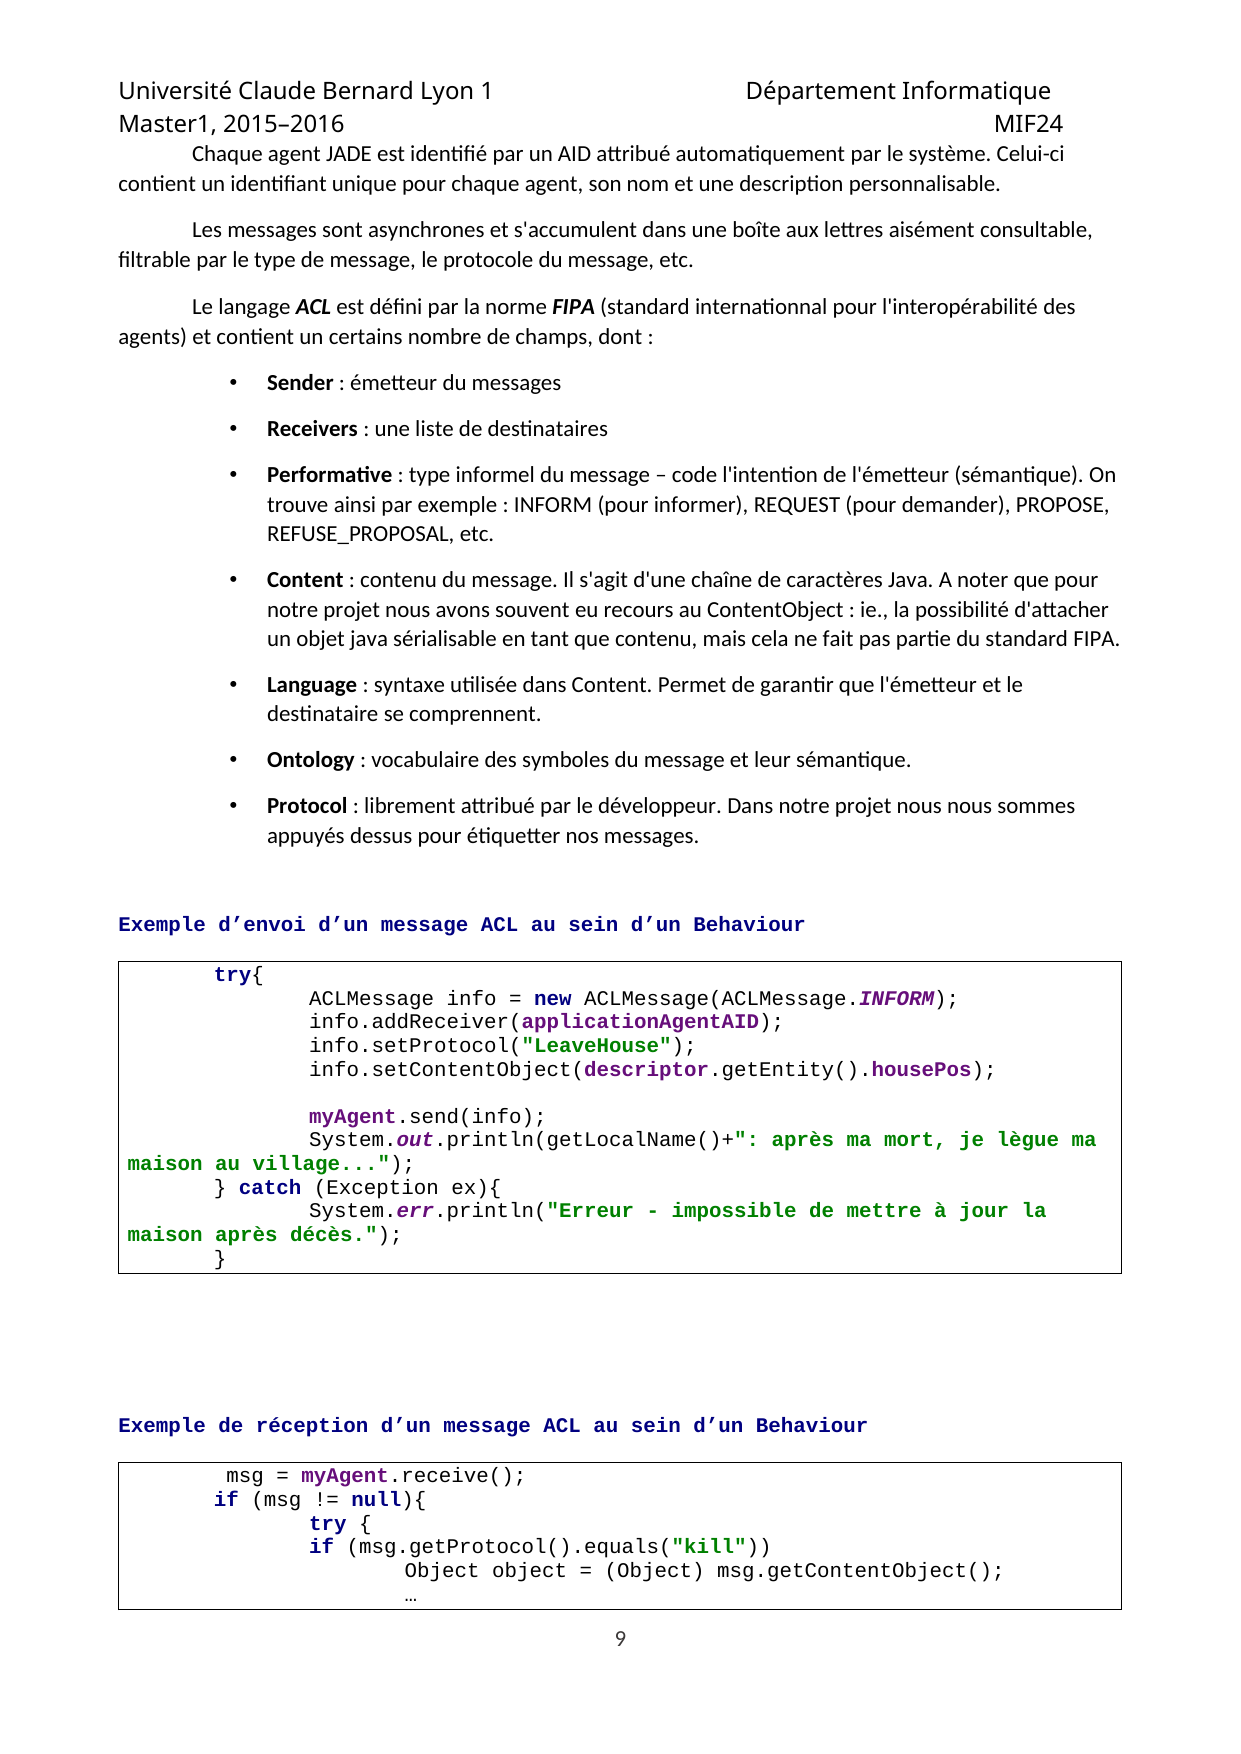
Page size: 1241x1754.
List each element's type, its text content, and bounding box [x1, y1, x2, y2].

text maison après décès."); } [119, 1221, 1121, 1273]
list Receivers : une liste de destinataires [229, 414, 1122, 442]
text Les messages sont asynchrones et s'accumulent dans une boîte aux lettres aisément consultable, filtrable par le type de message, le protocole du message, etc. [118, 216, 1122, 273]
text msg = myAgent.receive(); if (msg != null){ try { if (msg.getProtocol().equals("kill")) Object object = (Object) msg.getContentObject(); … [119, 1463, 1121, 1609]
text Chaque agent JADE est identifié par un AID attribué automatiquement par le système. Celui-ci contient un identifiant unique pour chaque agent, son nom et une description personnalisable. [118, 139, 1122, 197]
list Sender : émetteur du messages [229, 368, 1122, 396]
list Language : syntaxe utilisée dans Content. Permet de garantir que l'émetteur et le destinataire se comprennent. [229, 670, 1122, 727]
text Le langage ACL est défini par la norme FIPA (standard internationnal pour l'interopérabilité des agents) et contient un certains nombre de champs, dont : [118, 292, 1122, 350]
list Protocol : librement attribué par le développeur. Dans notre projet nous nous sommes appuyés dessus pour étiquetter nos messages. [229, 792, 1122, 849]
text try{ ACLMessage info = new ACLMessage(ACLMessage.INFORM); info.addReceiver(applicationAgentAID); info.setProtocol("LeaveHouse"); info.setContentObject(descriptor.getEntity().housePos); myAgent.send(info); System.out.println(getLocalName()+": après ma mort, je lègue ma maison au village..."); } catch (Exception ex){ System.err.println("Erreur - impossible de mettre à jour la [119, 962, 1121, 1221]
list Performative : type informel du message – code l'intention de l'émetteur (sémantique). On trouve ainsi par exemple : INFORM (pour informer), REQUEST (pour demander), PROPOSE, REFUSE_PROPOSAL, etc. [229, 461, 1122, 547]
text Exemple de réception d’un message ACL au sein d’un Behaviour [118, 1415, 1122, 1438]
list Ontology : vocabulaire des symboles du message et leur sémantique. [229, 746, 1122, 773]
list Content : contenu du message. Il s'agit d'une chaîne de caractères Java. A noter que pour notre projet nous avons souvent eu recours au ContentObject : ie., la possibilité d'attacher un objet java sérialisable en tant que contenu, mais cela ne fait pas partie du standard FIPA. [229, 565, 1122, 652]
text Exemple d’envoi d’un message ACL au sein d’un Behaviour [118, 913, 1122, 937]
